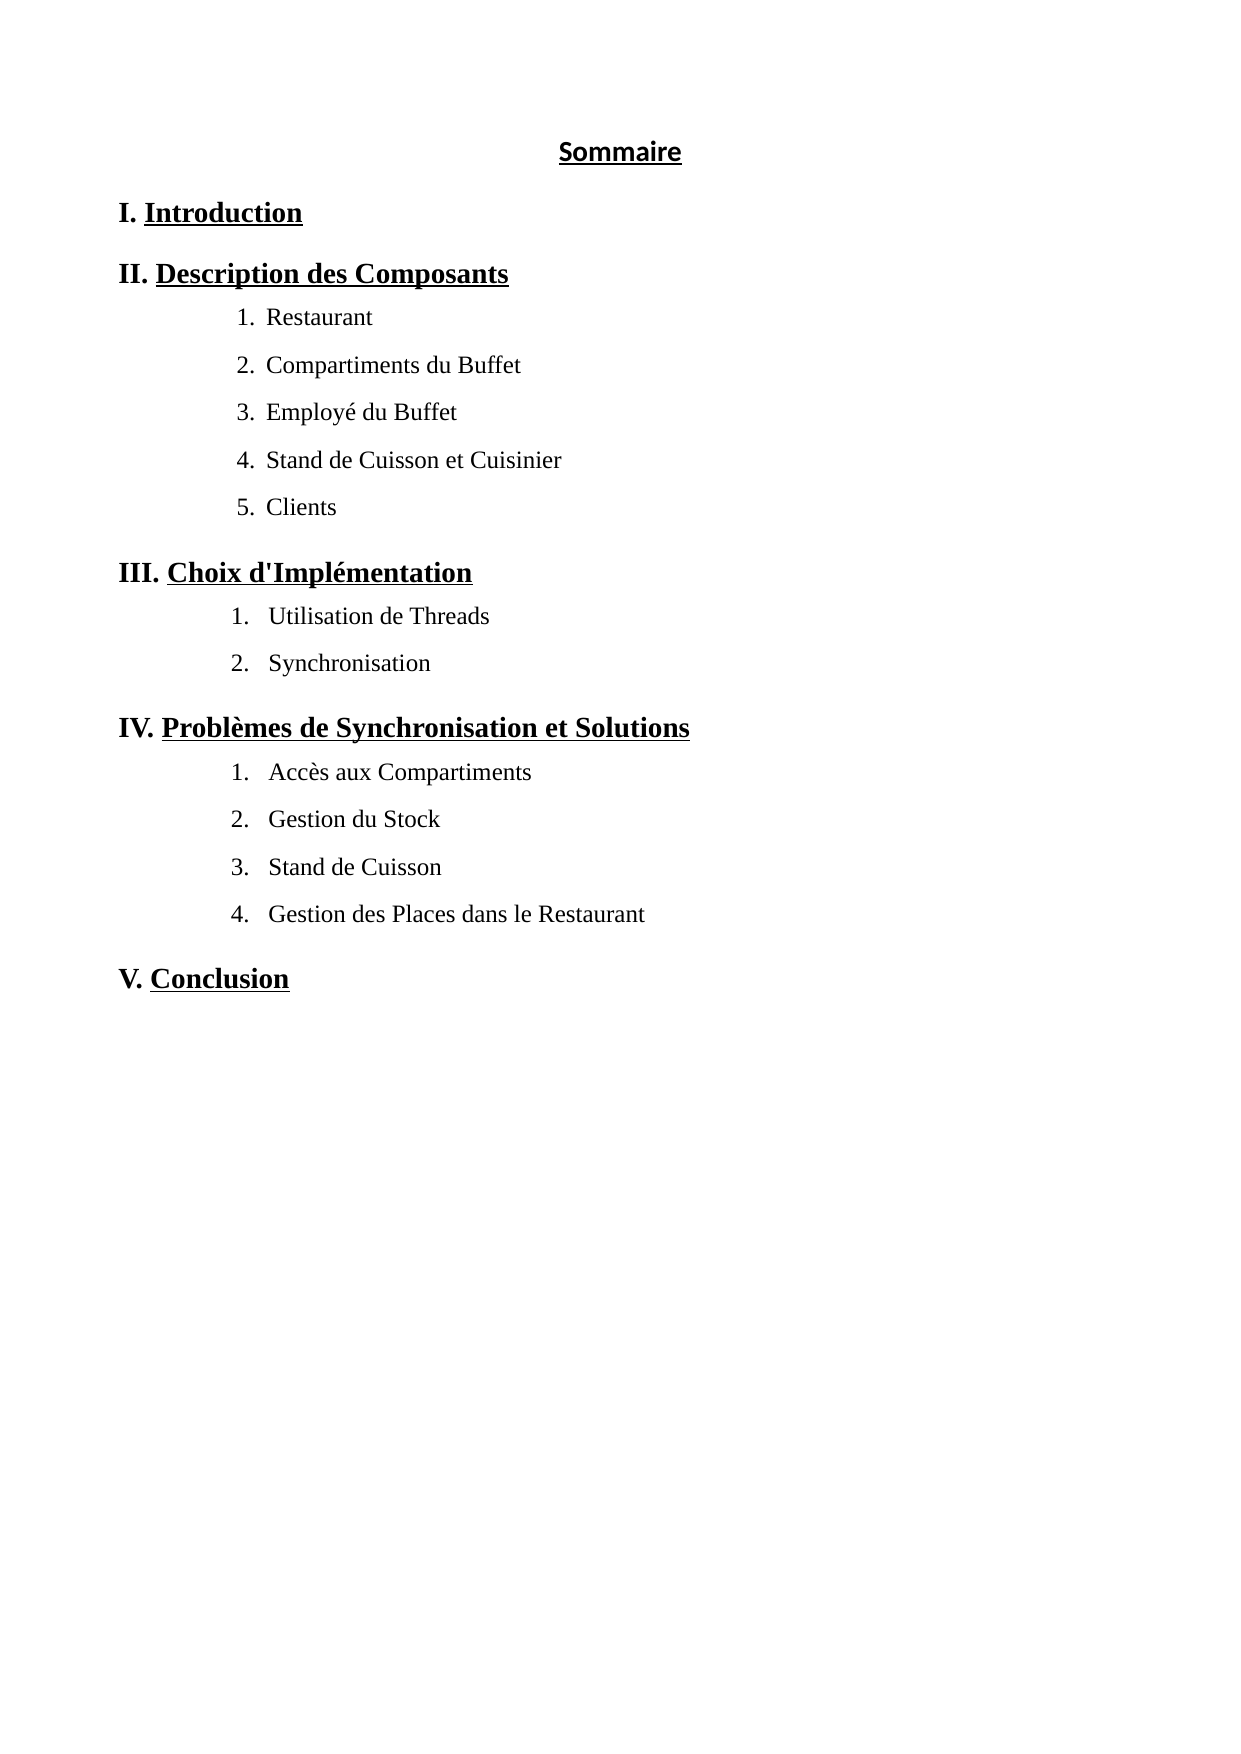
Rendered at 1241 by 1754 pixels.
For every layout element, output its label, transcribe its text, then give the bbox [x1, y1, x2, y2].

subtitle IV. Problèmes de Synchronisation et Solutions [118, 711, 1122, 744]
list Gestion du Stock [231, 804, 1122, 833]
list Restaurant [236, 302, 1122, 331]
subtitle III. Choix d'Implémentation [118, 555, 1122, 588]
list Accès aux Compartiments [231, 757, 1122, 785]
subtitle II. Description des Composants [118, 256, 1122, 289]
subtitle V. Conclusion [118, 962, 1122, 995]
subtitle Sommaire [118, 133, 1122, 168]
subtitle I. Introduction [118, 195, 1122, 229]
list Compartiments du Buffet [236, 350, 1122, 378]
list Stand de Cuisson et Cuisinier [236, 445, 1122, 474]
list Utilisation de Threads [231, 601, 1122, 629]
list Employé du Buffet [236, 397, 1122, 426]
list Clients [236, 492, 1122, 521]
list Gestion des Places dans le Restaurant [231, 899, 1122, 928]
list Stand de Cuisson [231, 852, 1122, 881]
list Synchronisation [231, 648, 1122, 677]
